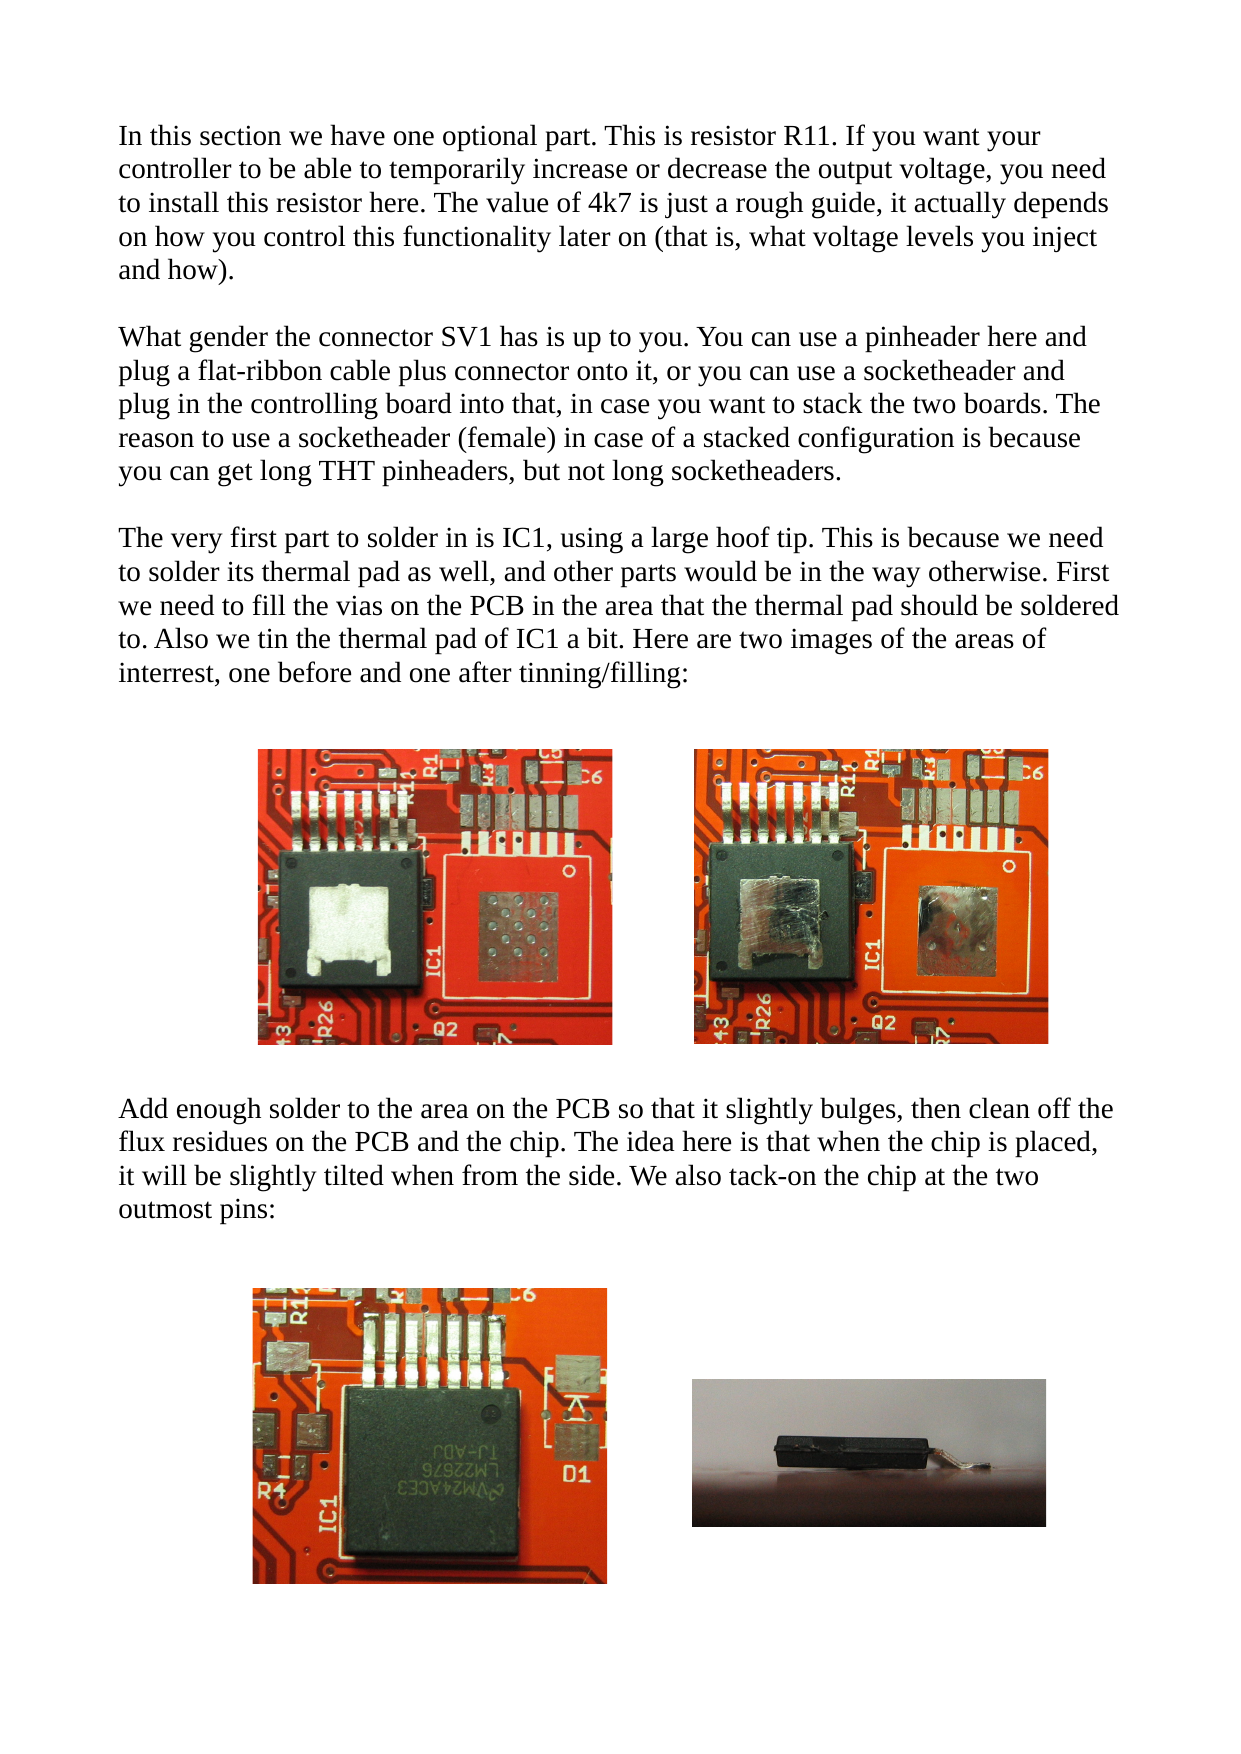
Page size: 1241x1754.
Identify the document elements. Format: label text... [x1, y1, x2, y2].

text What gender the connector SV1 has is up to you. You can use a pinheader here and plug a flat-ribbon cable plus connector onto it, or you can use a socketheader and plug in the controlling board into that, in case you want to stack the two boards. The reason to use a socketheader (female) in case of a stacked configuration is because you can get long THT pinheaders, but not long socketheaders. [118, 319, 1122, 487]
picture [694, 749, 1049, 1044]
picture [257, 749, 613, 1045]
text The very first part to solder in is IC1, using a large hoof tip. This is because we need to solder its thermal pad as well, and other parts would be in the way otherwise. First we need to fill the vias on the PCB in the area that the thermal pad should be soldered to. Also we tin the thermal pad of IC1 a bit. Here are two images of the areas of interrest, one before and one after tinning/filling: [118, 521, 1122, 688]
picture [252, 1288, 608, 1584]
picture [692, 1379, 1047, 1527]
text In this section we have one optional part. This is resistor R11. If you want your controller to be able to temporarily increase or decrease the output voltage, you need to install this resistor here. The value of 4k7 is just a rough guide, it actually depends on how you control this functionality later on (that is, what voltage levels you inject and how). [118, 118, 1122, 286]
text Add enough solder to the area on the PCB so that it slightly bulges, then clean off the flux residues on the PCB and the chip. The idea here is that when the chip is placed, it will be slightly tilted when from the side. We also tack-on the chip at the two outmost pins: [118, 1091, 1122, 1225]
